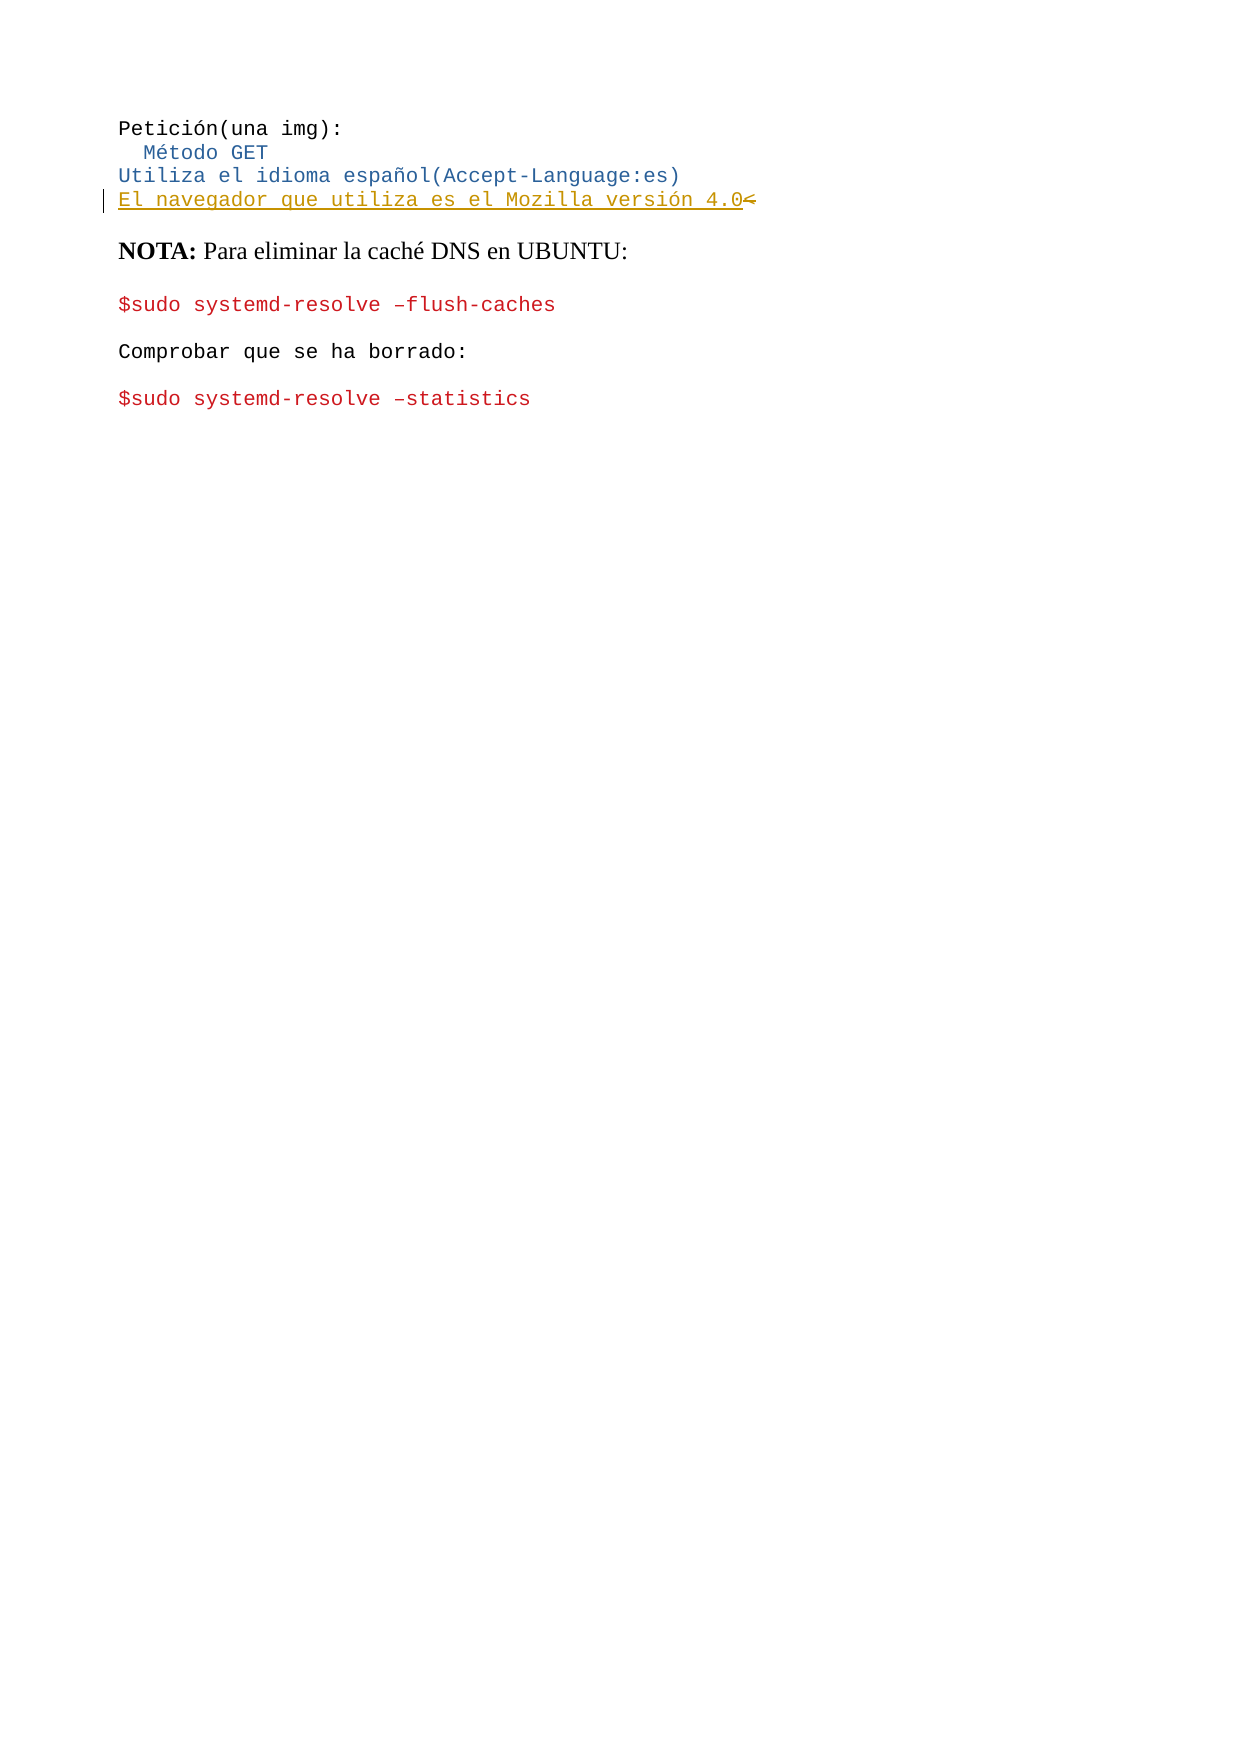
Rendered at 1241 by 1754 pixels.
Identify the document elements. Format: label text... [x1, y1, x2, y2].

text Utiliza el idioma español(Accept-Language:es) [118, 165, 1122, 189]
text Petición(una img): [118, 118, 1122, 142]
text NOTA: Para eliminar la caché DNS en UBUNTU: [118, 236, 1122, 265]
text $sudo systemd-resolve –flush-caches [118, 294, 1122, 317]
text Método GET [118, 142, 1122, 165]
text Comprobar que se ha borrado: [118, 341, 1122, 365]
text $sudo systemd-resolve –statistics [118, 388, 1122, 412]
text El navegador que utiliza es el Mozilla versión 4.0 [118, 189, 1122, 213]
